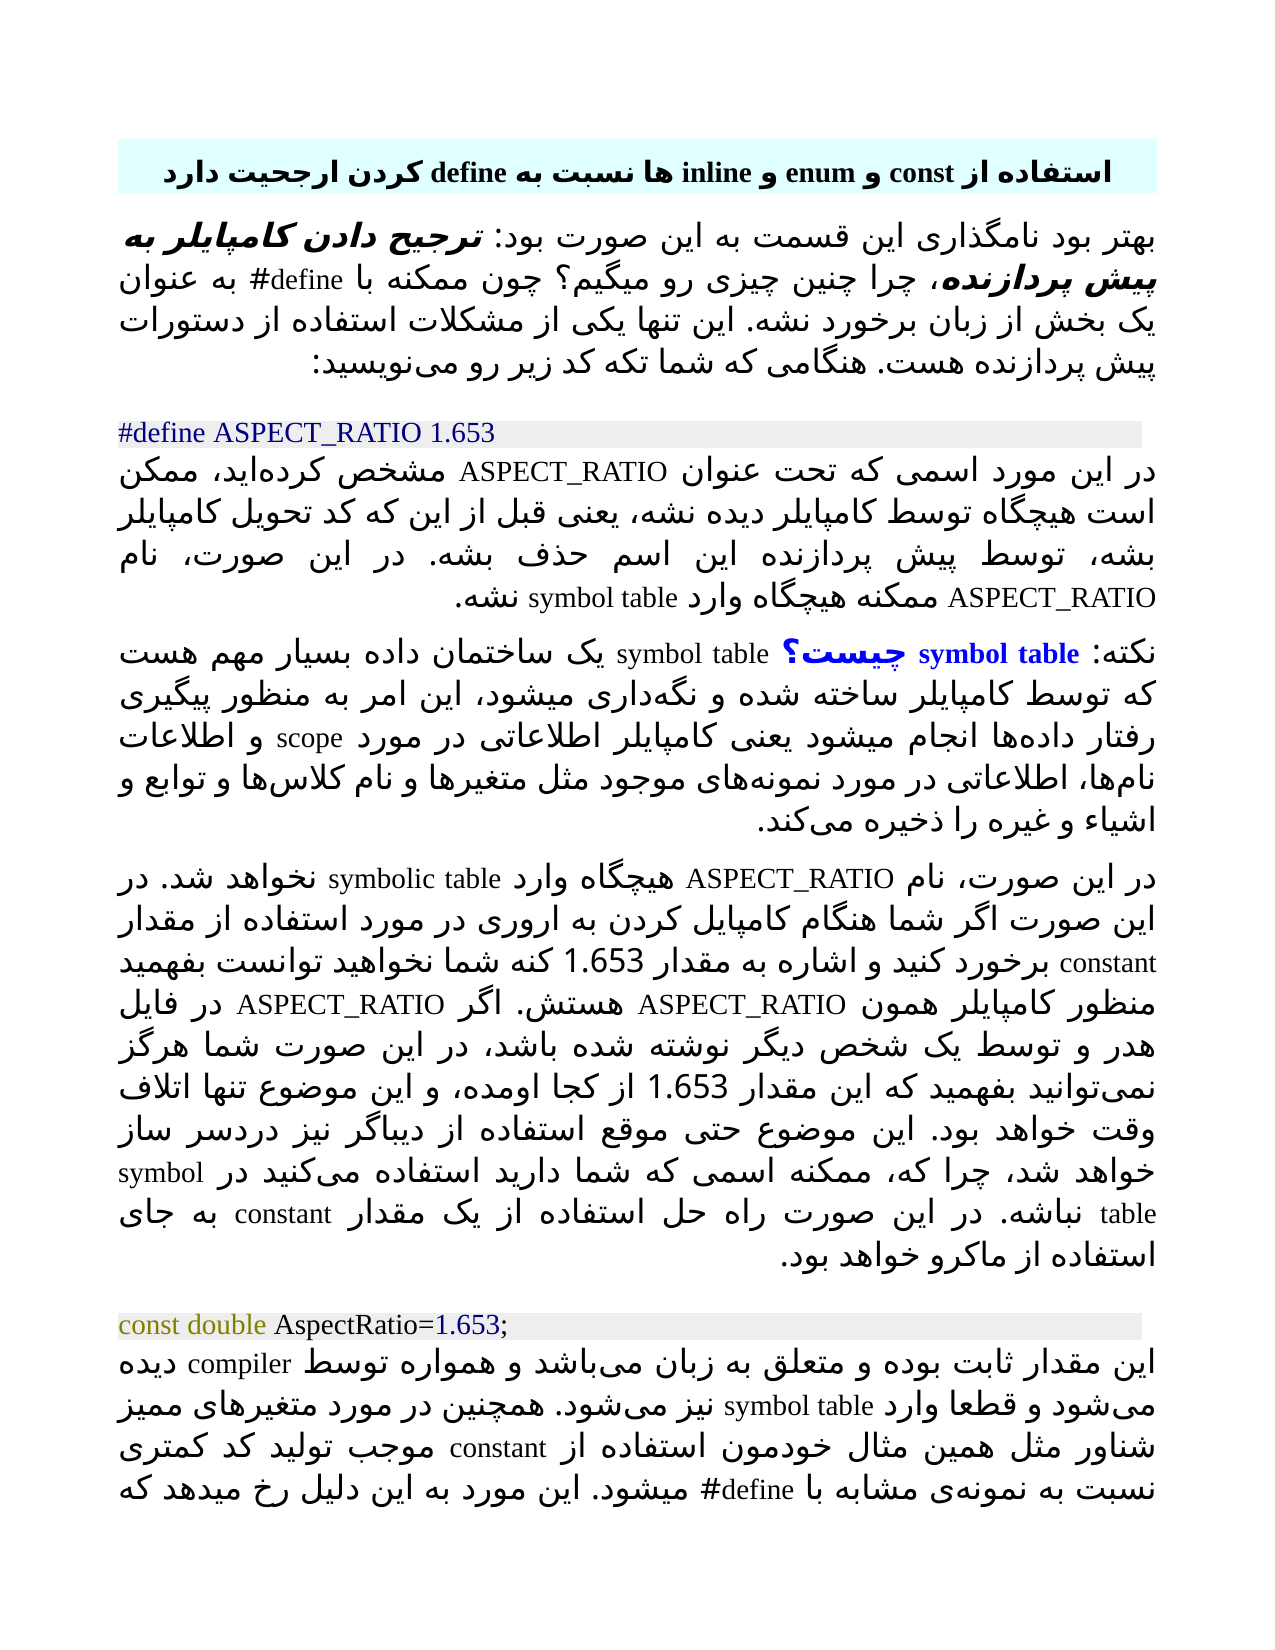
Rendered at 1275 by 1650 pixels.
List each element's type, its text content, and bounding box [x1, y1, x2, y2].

text این مقدار ثابت بوده و متعلق به زبان می‌باشد و همواره توسط compiler دیده می‌شود و قطعا وارد symbol table نیز می‌شود. همچنین در مورد متغیرهای ممیز شناور مثل همین مثال خودمون استفاده از constant موجب تولید کد کمتری نسبت به نمونه‌ی مشابه با define# میشود. این مورد به این دلیل رخ میدهد که وقتی از define# استفاده می‌کنیم، پیش پردازنده هر جا که از ASPECT_RATIO استفاده شده را با مقدار 1.653 جایگزین می‌کند و به همین دلیل چندین کپی از مقدار 1.653 در object code شما تولید میشه، اما اگر AspectRatio به صورت constant استفاده بشه در این صورت یک کپی تنها در برنامه خواهد بود. [118, 1340, 1157, 1508]
text بهتر بود نامگذاری این قسمت به این صورت بود: ترجیح دادن کامپایلر به پیش پردازنده، چرا چنین چیزی رو میگیم؟ چون ممکنه با define# به عنوان یک بخش از زبان برخورد نشه. این تنها یکی از مشکلات استفاده از دستورات پیش پردازنده هست. هنگامی که شما تکه کد زیر رو می‌نویسید: [118, 214, 1157, 382]
text const double AspectRatio=1.653; [118, 1313, 1142, 1340]
subtitle استفاده از const و enum و inline ها نسبت به define کردن ارجحیت دارد [118, 139, 1157, 193]
text در این مورد اسمی که تحت عنوان ASPECT_RATIO مشخص کرده‌اید، ممکن است هیچگاه توسط کامپایلر دیده نشه، یعنی قبل از این که کد تحویل کامپایلر بشه، توسط پیش پردازنده این اسم حذف بشه. در این صورت، نام ASPECT_RATIO ممکنه هیچگاه وارد symbol table نشه. [118, 448, 1157, 616]
text در این صورت، نام ASPECT_RATIO هیچگاه وارد symbolic table نخواهد شد. در این صورت اگر شما هنگام کامپایل کردن به اروری در مورد استفاده از مقدار constant برخورد کنید و اشاره به مقدار 1.653 کنه شما نخواهید توانست بفهمید منظور کامپایلر همون ASPECT_RATIO هستش. اگر ASPECT_RATIO در فایل هدر و توسط یک شخص دیگر نوشته شده باشد، در این صورت شما هرگز نمی‌توانید بفهمید که این مقدار 1.653 از کجا اومده، و این موضوع تنها اتلاف وقت خواهد بود. این موضوع حتی موقع استفاده از دیباگر نیز دردسر ساز خواهد شد، چرا که، ممکنه اسمی که شما دارید استفاده می‌کنید در symbol table نباشه. در این صورت راه حل استفاده از یک مقدار constant به جای استفاده از ماکرو خواهد بود. [118, 854, 1157, 1274]
text نکته: symbol table چیست؟ symbol table یک ساختمان داده‌ بسیار مهم هست که توسط کامپایلر ساخته شده و نگه‌داری میشود، این امر به منظور پیگیری رفتار داده‌ها انجام میشود یعنی کامپایلر اطلاعاتی در مورد scope و اطلاعات نام‌ها، اطلاعاتی در مورد نمونه‌های موجود مثل متغیرها و نام کلاس‌ها و توابع و اشیاء و غیره را ذخیره می‌کند. [118, 630, 1157, 840]
text #define ASPECT_RATIO 1.653 [118, 421, 1142, 448]
